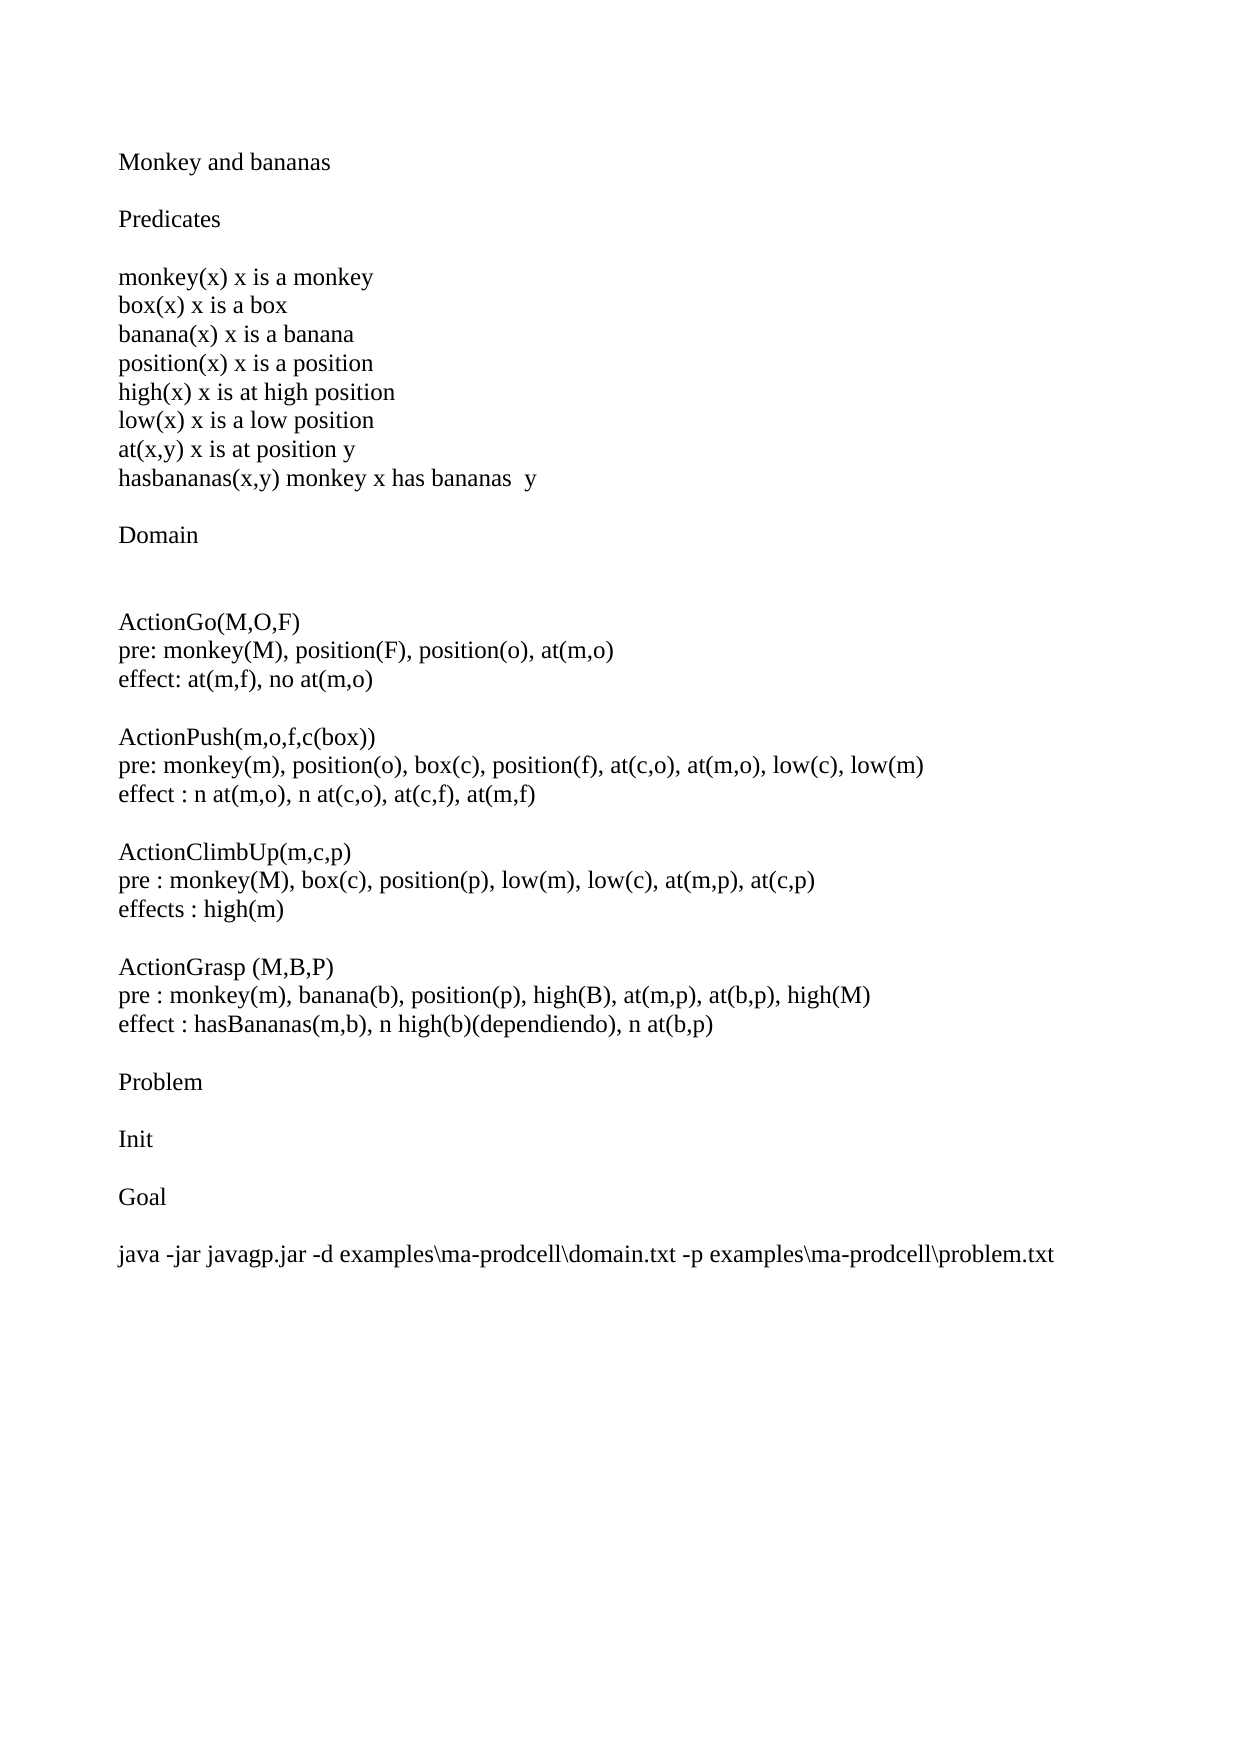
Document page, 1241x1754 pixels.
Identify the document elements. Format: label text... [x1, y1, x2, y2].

text Goal [118, 1182, 1122, 1211]
text monkey(x) x is a monkey [118, 262, 1122, 291]
text pre: monkey(m), position(o), box(c), position(f), at(c,o), at(m,o), low(c), low(m) [118, 751, 1122, 779]
text ActionGo(M,O,F) [118, 607, 1122, 636]
text at(x,y) x is at position y [118, 434, 1122, 463]
text pre : monkey(m), banana(b), position(p), high(B), at(m,p), at(b,p), high(M) [118, 981, 1122, 1009]
text pre: monkey(M), position(F), position(o), at(m,o) [118, 636, 1122, 664]
text Predicates [118, 204, 1122, 233]
text effect : hasBananas(m,b), n high(b)(dependiendo), n at(b,p) [118, 1009, 1122, 1038]
text hasbananas(x,y) monkey x has bananas y [118, 463, 1122, 492]
text Init [118, 1124, 1122, 1153]
text Domain [118, 521, 1122, 549]
text ActionClimbUp(m,c,p) [118, 837, 1122, 866]
text ActionPush(m,o,f,c(box)) [118, 722, 1122, 751]
text effects : high(m) [118, 894, 1122, 923]
text box(x) x is a box [118, 291, 1122, 319]
text Problem [118, 1067, 1122, 1096]
text effect : n at(m,o), n at(c,o), at(c,f), at(m,f) [118, 779, 1122, 808]
text low(x) x is a low position [118, 406, 1122, 434]
text java -jar javagp.jar -d examples\ma-prodcell\domain.txt -p examples\ma-prodcell\problem.txt [118, 1239, 1122, 1268]
text effect: at(m,f), no at(m,o) [118, 664, 1122, 693]
text ActionGrasp (M,B,P) [118, 952, 1122, 981]
text position(x) x is a position [118, 348, 1122, 377]
text banana(x) x is a banana [118, 319, 1122, 348]
text Monkey and bananas [118, 147, 1122, 176]
text pre : monkey(M), box(c), position(p), low(m), low(c), at(m,p), at(c,p) [118, 866, 1122, 894]
text high(x) x is at high position [118, 377, 1122, 406]
